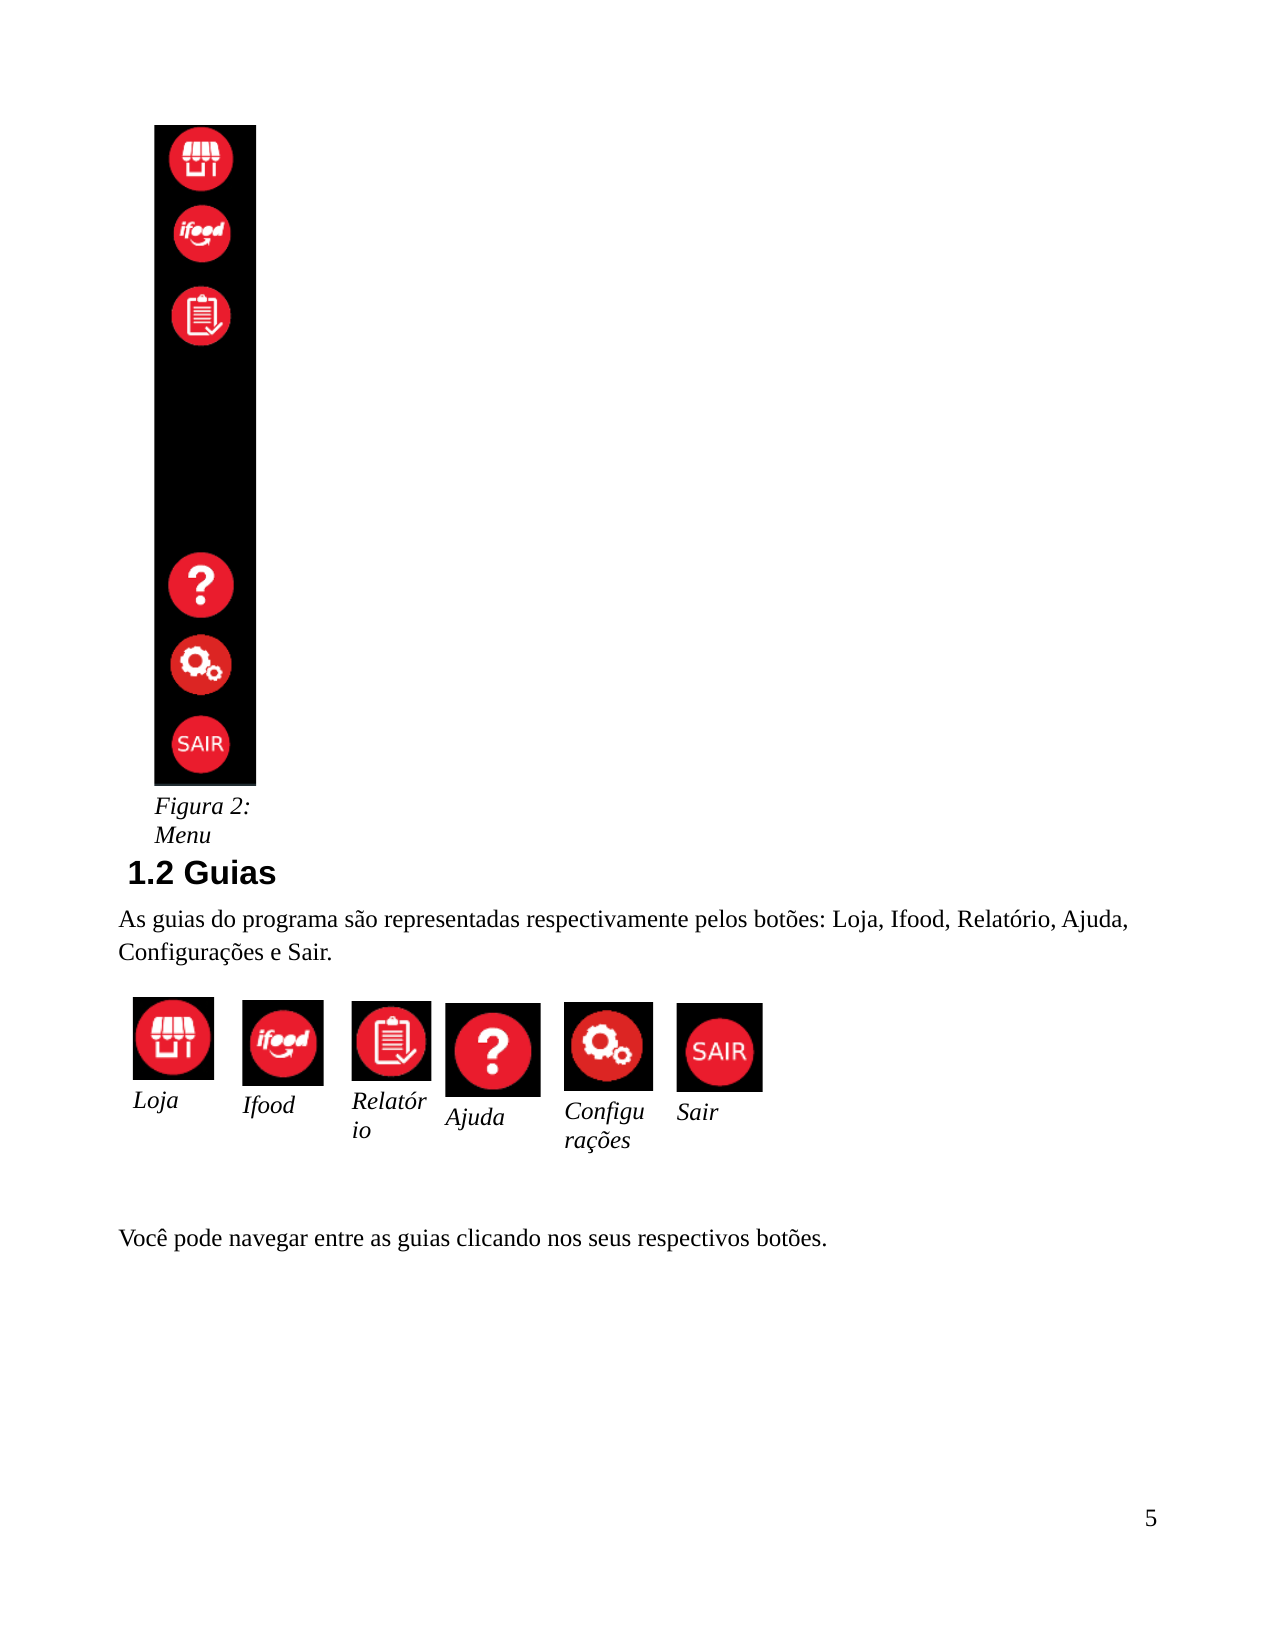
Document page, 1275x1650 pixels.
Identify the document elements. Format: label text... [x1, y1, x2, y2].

picture [676, 1078, 681, 1092]
text ccConfigurações [564, 1002, 653, 1154]
text Ajuda [445, 1003, 541, 1130]
text Figura 2: Menu [154, 125, 256, 849]
picture [564, 1002, 568, 1091]
picture [132, 997, 137, 1044]
picture [242, 1000, 247, 1086]
text Sair [677, 1003, 763, 1126]
text Loja [133, 997, 214, 1114]
text Você pode navegar entre as guias clicando nos seus respectivos botões. [118, 1223, 1157, 1252]
subtitle 1.2 Guias [118, 853, 1157, 892]
picture [351, 1001, 356, 1081]
text Relatório [352, 1002, 431, 1143]
text As guias do programa são representadas respectivamente pelos botões: Loja, Ifood, Relatório, Ajuda, Configurações e Sair. [118, 904, 1157, 966]
text Ifood [242, 1000, 323, 1119]
